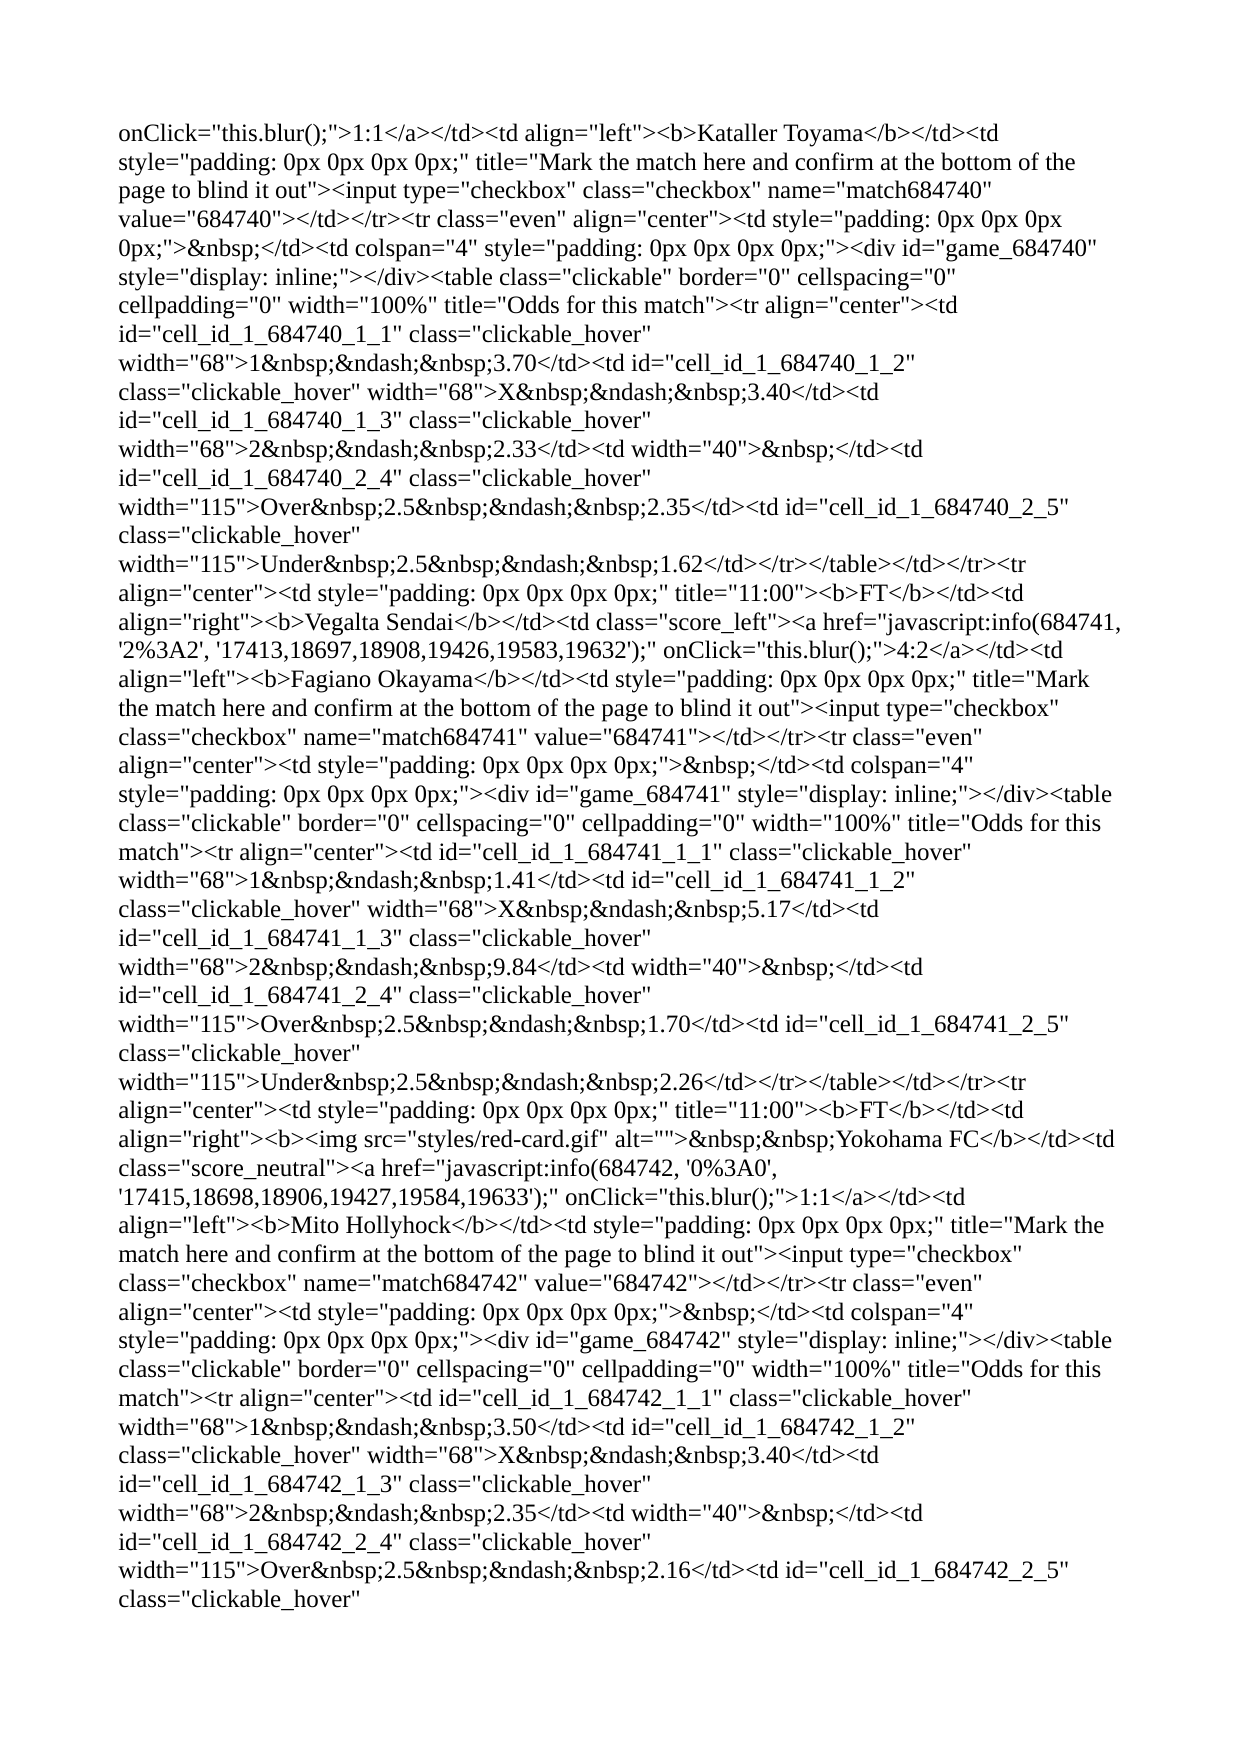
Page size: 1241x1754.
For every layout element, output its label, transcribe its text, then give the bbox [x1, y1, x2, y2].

text onClick="this.blur();">1:1</a></td><td align="left"><b>Kataller Toyama</b></td><td style="padding: 0px 0px 0px 0px;" title="Mark the match here and confirm at the bottom of the page to blind it out"><input type="checkbox" class="checkbox" name="match684740" value="684740"></td></tr><tr class="even" align="center"><td style="padding: 0px 0px 0px 0px;">&nbsp;</td><td colspan="4" style="padding: 0px 0px 0px 0px;"><div id="game_684740" style="display: inline;"></div><table class="clickable" border="0" cellspacing="0" cellpadding="0" width="100%" title="Odds for this match"><tr align="center"><td id="cell_id_1_684740_1_1" class="clickable_hover" width="68">1&nbsp;&ndash;&nbsp;3.70</td><td id="cell_id_1_684740_1_2" class="clickable_hover" width="68">X&nbsp;&ndash;&nbsp;3.40</td><td id="cell_id_1_684740_1_3" class="clickable_hover" width="68">2&nbsp;&ndash;&nbsp;2.33</td><td width="40">&nbsp;</td><td id="cell_id_1_684740_2_4" class="clickable_hover" width="115">Over&nbsp;2.5&nbsp;&ndash;&nbsp;2.35</td><td id="cell_id_1_684740_2_5" class="clickable_hover" width="115">Under&nbsp;2.5&nbsp;&ndash;&nbsp;1.62</td></tr></table></td></tr><tr align="center"><td style="padding: 0px 0px 0px 0px;" title="11:00"><b>FT</b></td><td align="right"><b>Vegalta Sendai</b></td><td class="score_left"><a href="javascript:info(684741, '2%3A2', '17413,18697,18908,19426,19583,19632');" onClick="this.blur();">4:2</a></td><td align="left"><b>Fagiano Okayama</b></td><td style="padding: 0px 0px 0px 0px;" title="Mark the match here and confirm at the bottom of the page to blind it out"><input type="checkbox" class="checkbox" name="match684741" value="684741"></td></tr><tr class="even" align="center"><td style="padding: 0px 0px 0px 0px;">&nbsp;</td><td colspan="4" style="padding: 0px 0px 0px 0px;"><div id="game_684741" style="display: inline;"></div><table class="clickable" border="0" cellspacing="0" cellpadding="0" width="100%" title="Odds for this match"><tr align="center"><td id="cell_id_1_684741_1_1" class="clickable_hover" width="68">1&nbsp;&ndash;&nbsp;1.41</td><td id="cell_id_1_684741_1_2" class="clickable_hover" width="68">X&nbsp;&ndash;&nbsp;5.17</td><td id="cell_id_1_684741_1_3" class="clickable_hover" width="68">2&nbsp;&ndash;&nbsp;9.84</td><td width="40">&nbsp;</td><td id="cell_id_1_684741_2_4" class="clickable_hover" width="115">Over&nbsp;2.5&nbsp;&ndash;&nbsp;1.70</td><td id="cell_id_1_684741_2_5" class="clickable_hover" width="115">Under&nbsp;2.5&nbsp;&ndash;&nbsp;2.26</td></tr></table></td></tr><tr align="center"><td style="padding: 0px 0px 0px 0px;" title="11:00"><b>FT</b></td><td align="right"><b><img src="styles/red-card.gif" alt="">&nbsp;&nbsp;Yokohama FC</b></td><td class="score_neutral"><a href="javascript:info(684742, '0%3A0', '17415,18698,18906,19427,19584,19633');" onClick="this.blur();">1:1</a></td><td align="left"><b>Mito Hollyhock</b></td><td style="padding: 0px 0px 0px 0px;" title="Mark the match here and confirm at the bottom of the page to blind it out"><input type="checkbox" class="checkbox" name="match684742" value="684742"></td></tr><tr class="even" align="center"><td style="padding: 0px 0px 0px 0px;">&nbsp;</td><td colspan="4" style="padding: 0px 0px 0px 0px;"><div id="game_684742" style="display: inline;"></div><table class="clickable" border="0" cellspacing="0" cellpadding="0" width="100%" title="Odds for this match"><tr align="center"><td id="cell_id_1_684742_1_1" class="clickable_hover" width="68">1&nbsp;&ndash;&nbsp;3.50</td><td id="cell_id_1_684742_1_2" class="clickable_hover" width="68">X&nbsp;&ndash;&nbsp;3.40</td><td id="cell_id_1_684742_1_3" class="clickable_hover" width="68">2&nbsp;&ndash;&nbsp;2.35</td><td width="40">&nbsp;</td><td id="cell_id_1_684742_2_4" class="clickable_hover" width="115">Over&nbsp;2.5&nbsp;&ndash;&nbsp;2.16</td><td id="cell_id_1_684742_2_5" class="clickable_hover" [118, 118, 1122, 1613]
